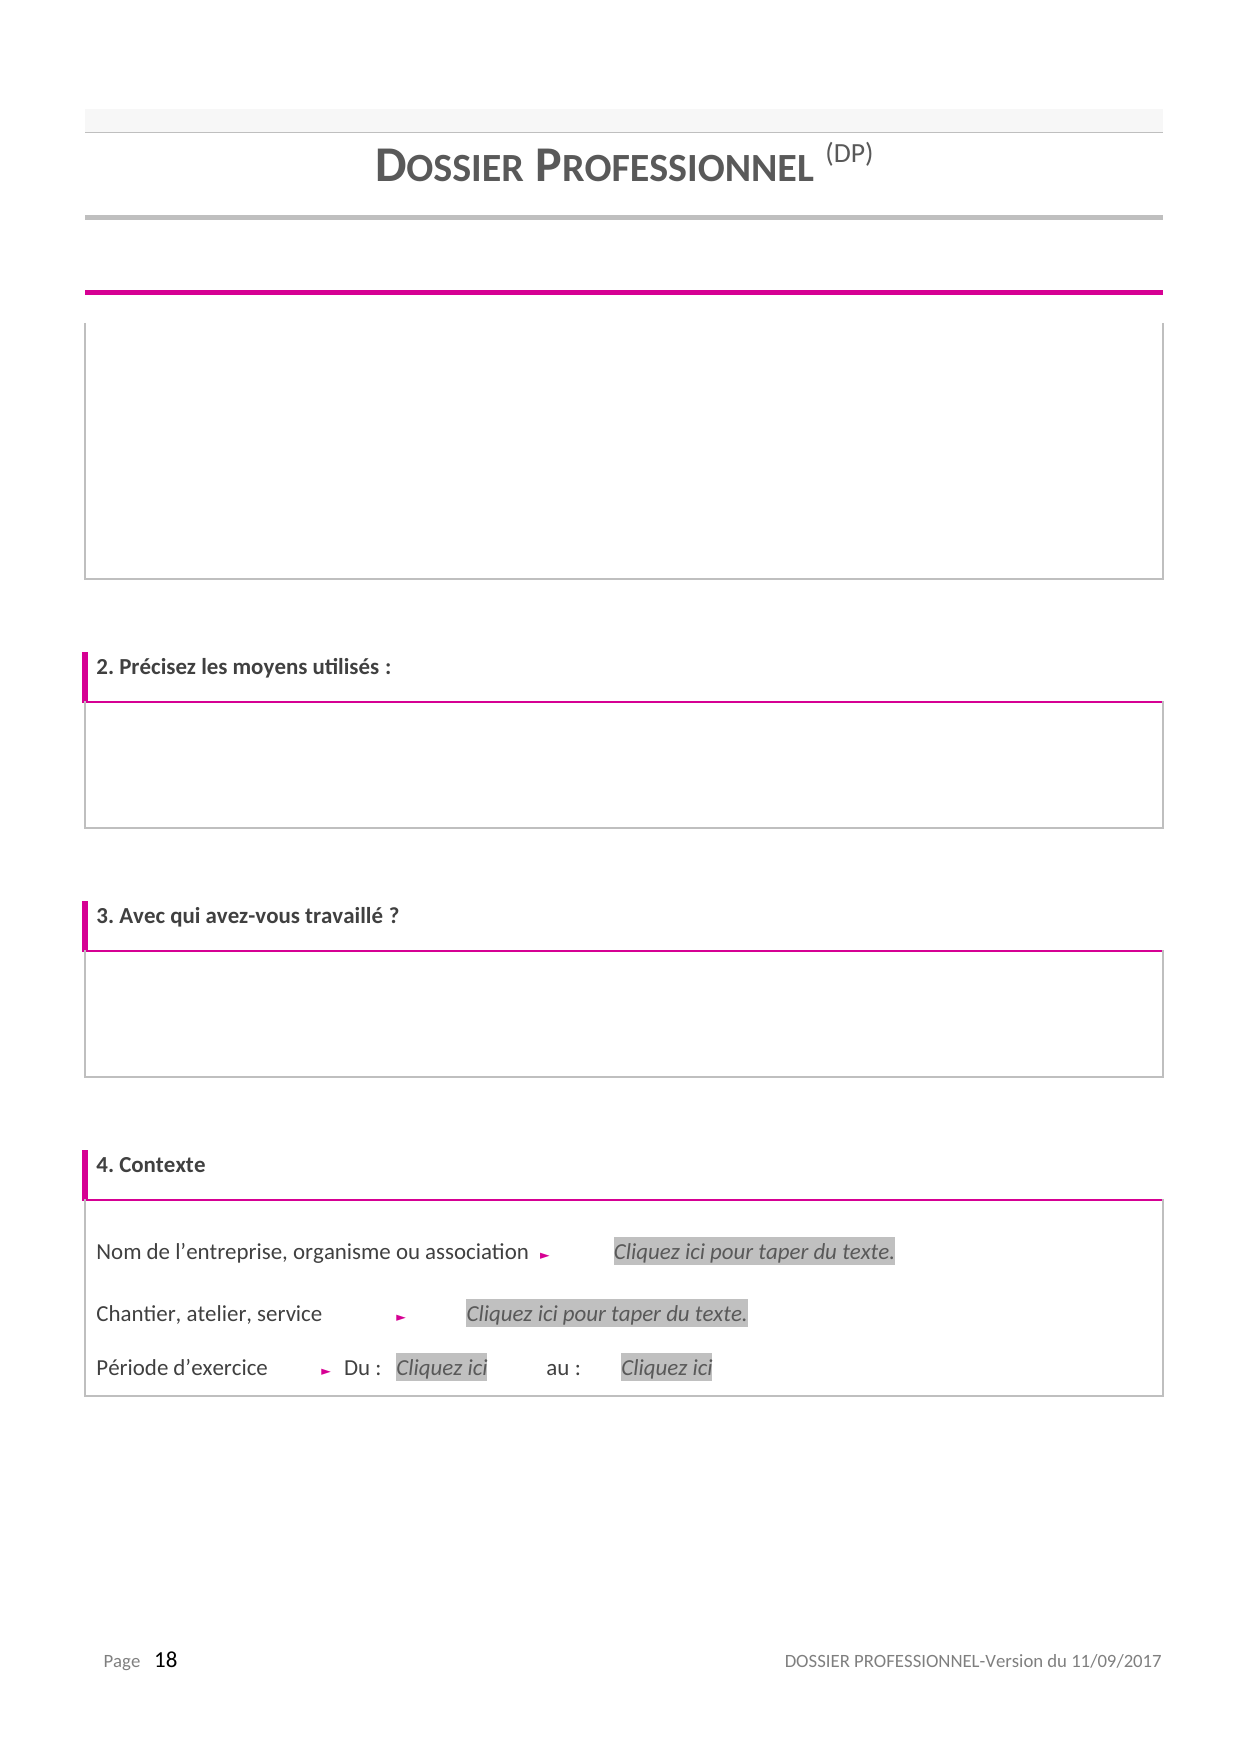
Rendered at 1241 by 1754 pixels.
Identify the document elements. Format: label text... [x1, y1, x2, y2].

table_cell Période d’exercice ► Du : Cliquez ici au : Cliquez ici [86, 1341, 1162, 1395]
table_cell Afin de dévellopper mon portfolio, j’ai utilisé PHP et MySQL pour pouvoir insérer a volonté des nouveaux projets. Pour ce faire, il faut tout dabord mettre en place une base de donnee qui stockera tout nos projets, mais j’ai rajouté un systeme de tag pour que l’utilisateur puisse trier les projets. La base de donnée contient alors la table projet : Ainsi que la table tag et category : Une fois nos table remplie, il suffit des les appeler via PHP et POO. Tout dabord il faut se connecter au serveurs ou sont stocké les projets. Une fois la connexion établie, nous pouvons commencer a récupérer les données de la bdd. Grace a PDO, je peux me connecter a la base de donnée et récupérer les projets que je veux afficher avec des requetes. Je peux spécifier le type de projet que je veux récupérer avec l’option ‘WHERE’ de SQL ou encore `INNER JOIN` ou `EXISTS`, `NOT`, etc. Voici un exemple de génération de requete sql relative a un filtre.L’utilisateur précise ses critere via le filtre et il génère la requete en fonction de spécification de l’utilisateur. On peut voir que l’orsque l’utilisateur a choisit les filtres, le filtre va ajouter pour chaque demande de l’utilisateur un morceau de requete pour pouvoir obtenir le resultat filtré de la recherche. Le switch applique les modfication de requete pour chaque parametre modifié par l’utilisateur. [86, 323, 1162, 542]
table_cell [589, 1201, 1162, 1237]
table_cell [85, 580, 1163, 616]
table_cell [86, 791, 1162, 827]
table_cell [85, 865, 1163, 901]
table_cell Chantier, atelier, service ► [86, 1286, 455, 1341]
table_cell [85, 1078, 1163, 1114]
table_cell Cliquez ici pour taper du texte. [589, 1237, 1162, 1286]
table_cell Nom de l’entreprise, organisme ou association ► [86, 1237, 589, 1286]
table_cell [85, 829, 1163, 865]
table_cell [85, 1114, 1163, 1150]
table_cell [86, 739, 1162, 791]
table_cell [86, 1040, 1162, 1076]
table_cell [85, 616, 1163, 652]
table_cell 3. Avec qui avez-vous travaillé ? [88, 901, 1163, 950]
table_cell Cliquez ici pour taper du texte. [455, 1286, 1162, 1341]
table_cell [86, 952, 1162, 988]
table_cell 4. Contexte [88, 1150, 1163, 1199]
table_cell [86, 1201, 589, 1237]
table_cell 2. Précisez les moyens utilisés : [88, 652, 1163, 701]
table_cell [85, 1397, 1163, 1433]
table_cell [86, 703, 1162, 739]
table_cell [86, 988, 1162, 1040]
table_cell [86, 542, 1162, 578]
